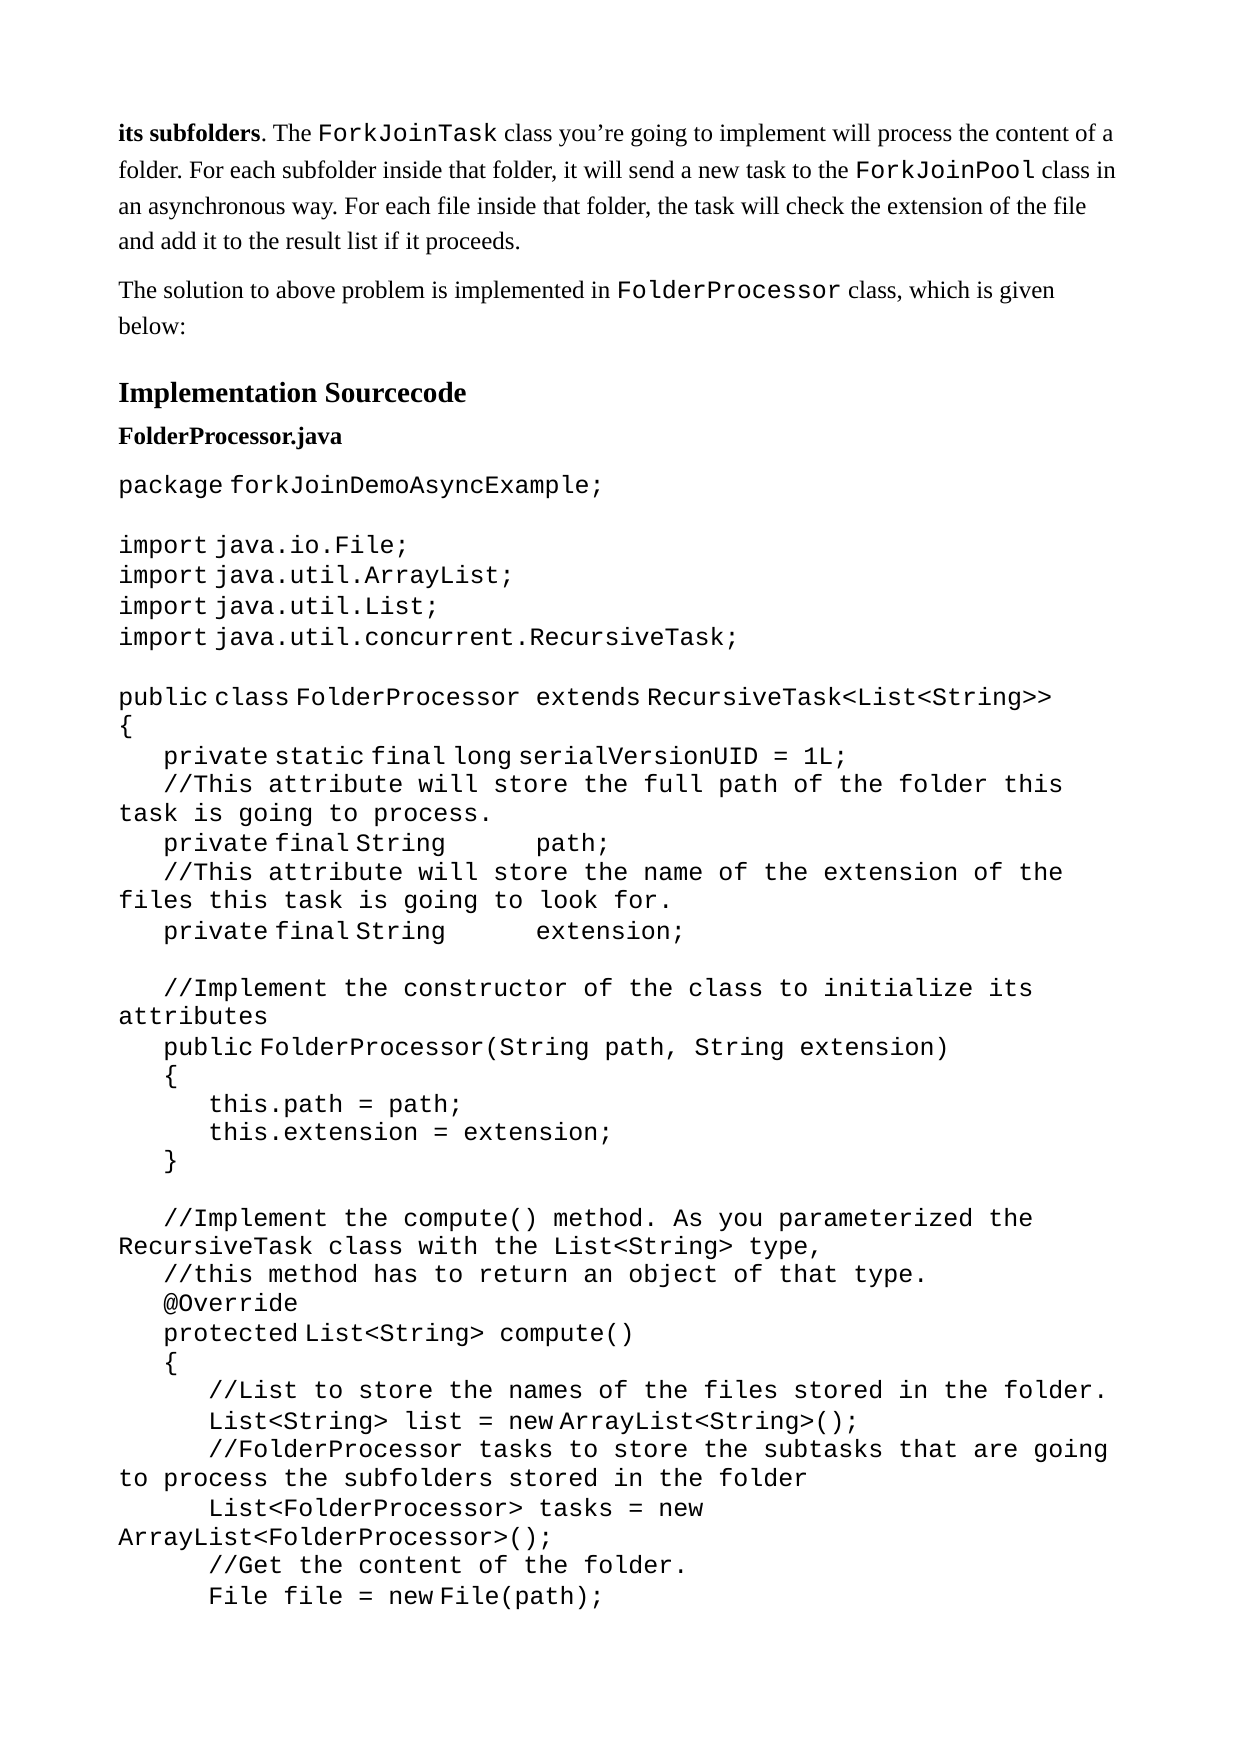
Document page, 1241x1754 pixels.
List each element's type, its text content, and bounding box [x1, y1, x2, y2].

subtitle Implementation Sourcecode [118, 375, 1122, 408]
text its subfolders. The ForkJoinTask class you’re going to implement will process the content of a folder. For each subfolder inside that folder, it will send a new task to the ForkJoinPool class in an asynchronous way. For each file inside that folder, the task will check the extension of the file and add it to the result list if it proceeds. [118, 118, 1122, 254]
table_header package forkJoinDemoAsyncExample; import java.io.File; import java.util.ArrayList; import java.util.List; import java.util.concurrent.RecursiveTask; public class FolderProcessor extends RecursiveTask<List<String>> { private static final long serialVersionUID = 1L; //This attribute will store the full path of the folder this task is going to process. private final String path; //This attribute will store the name of the extension of the files this task is going to look for. private final String extension; //Implement the constructor of the class to initialize its attributes public FolderProcessor(String path, String extension) { this.path = path; this.extension = extension; } //Implement the compute() method. As you parameterized the RecursiveTask class with the List<String> type, //this method has to return an object of that type. @Override protected List<String> compute() { //List to store the names of the files stored in the folder. List<String> list = new ArrayList<String>(); //FolderProcessor tasks to store the subtasks that are going to process the subfolders stored in the folder List<FolderProcessor> tasks = new ArrayList<FolderProcessor>(); //Get the content of the folder. File file = new File(path); [118, 470, 1122, 1612]
text The solution to above problem is implemented in FolderProcessor class, which is given below: [118, 275, 1122, 340]
text FolderProcessor.java [118, 421, 1122, 450]
